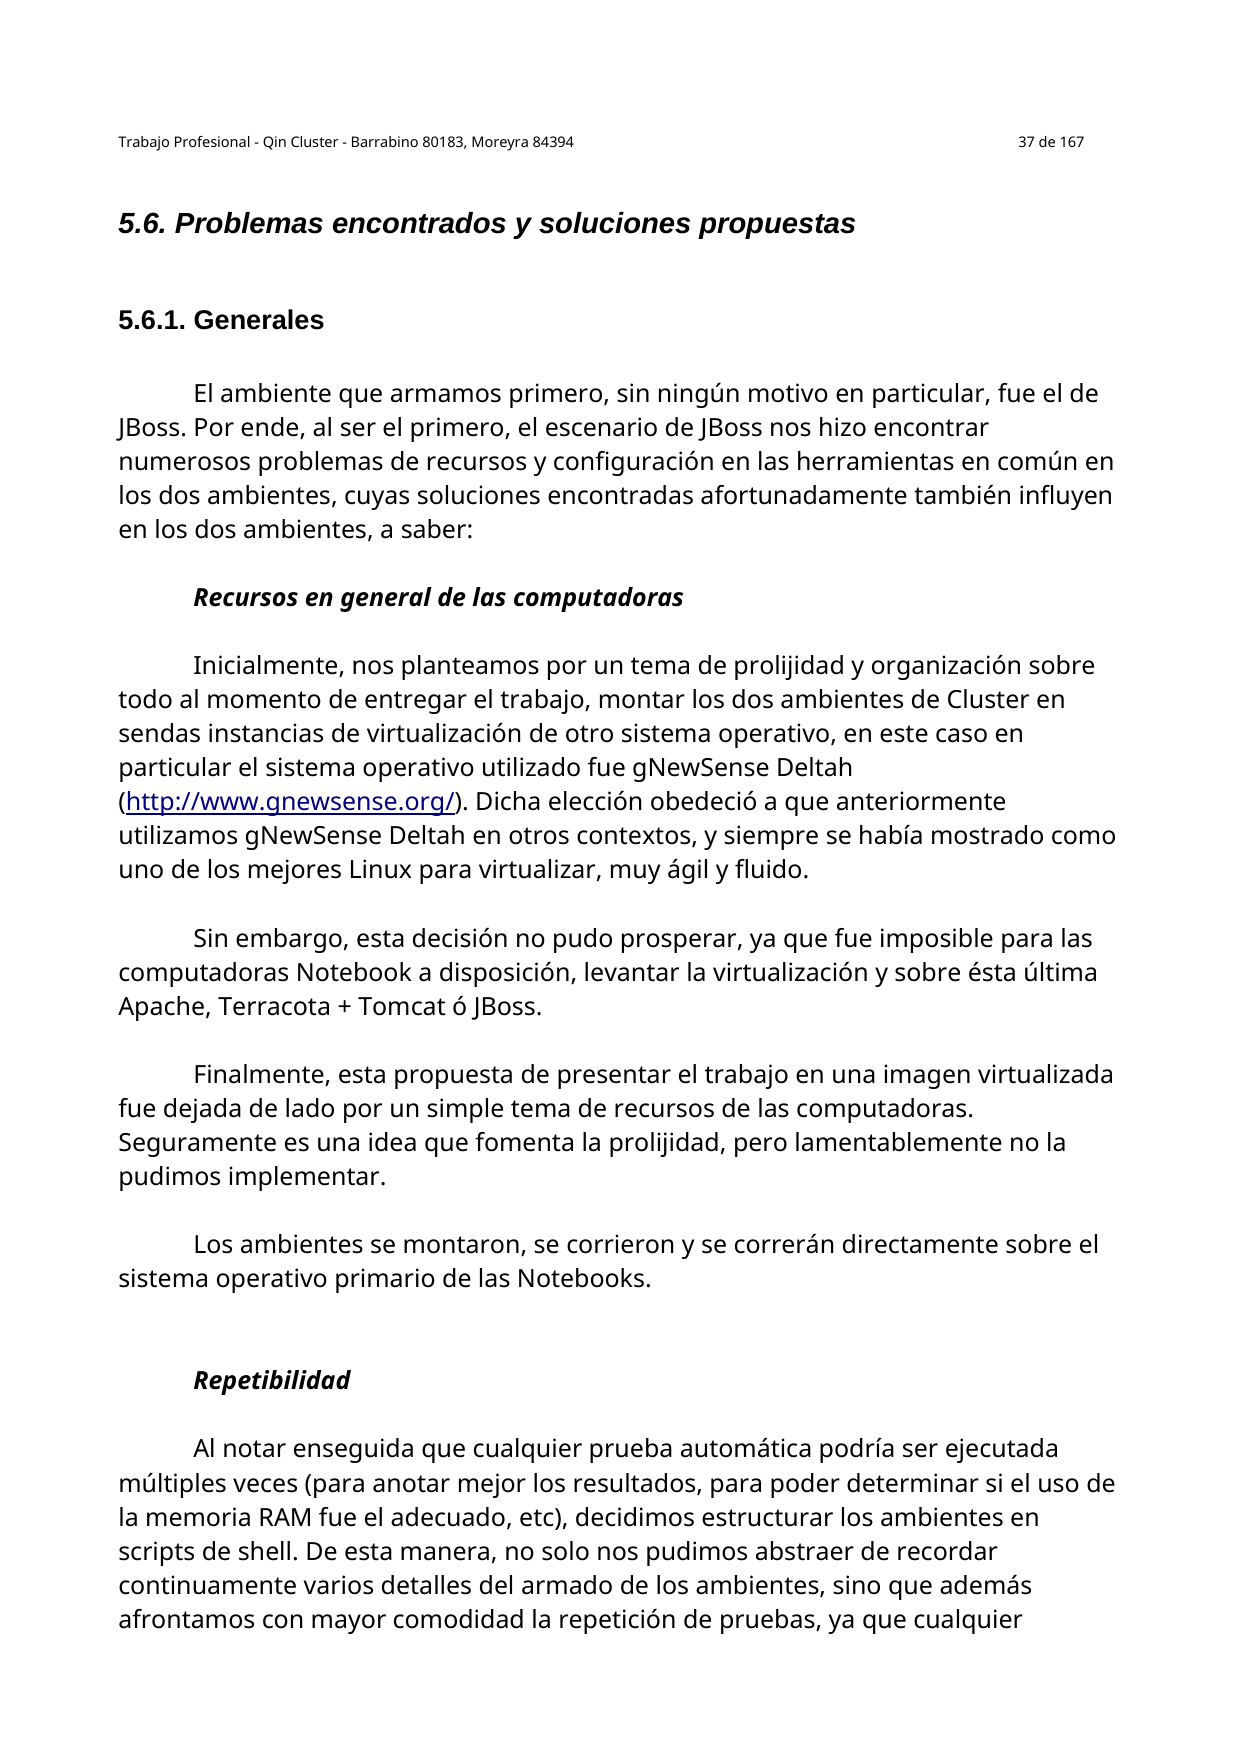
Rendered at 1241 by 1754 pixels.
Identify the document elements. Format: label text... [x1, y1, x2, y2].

text El ambiente que armamos primero, sin ningún motivo en particular, fue el de JBoss. Por ende, al ser el primero, el escenario de JBoss nos hizo encontrar numerosos problemas de recursos y configuración en las herramientas en común en los dos ambientes, cuyas soluciones encontradas afortunadamente también influyen en los dos ambientes, a saber: [118, 375, 1122, 546]
text Inicialmente, nos planteamos por un tema de prolijidad y organización sobre todo al momento de entregar el trabajo, montar los dos ambientes de Cluster en sendas instancias de virtualización de otro sistema operativo, en este caso en particular el sistema operativo utilizado fue gNewSense Deltah (http://www.gnewsense.org/). Dicha elección obedeció a que anteriormente utilizamos gNewSense Deltah en otros contextos, y siempre se había mostrado como uno de los mejores Linux para virtualizar, muy ágil y fluido. [118, 648, 1122, 886]
subtitle 5.6.1. Generales [118, 304, 1122, 335]
text Al notar enseguida que cualquier prueba automática podría ser ejecutada múltiples veces (para anotar mejor los resultados, para poder determinar si el uso de la memoria RAM fue el adecuado, etc), decidimos estructurar los ambientes en scripts de shell. De esta manera, no solo nos pudimos abstraer de recordar continuamente varios detalles del armado de los ambientes, sino que además afrontamos con mayor comodidad la repetición de pruebas, ya que cualquier [118, 1431, 1122, 1636]
subtitle 5.6. Problemas encontrados y soluciones propuestas [118, 207, 1122, 239]
text Sin embargo, esta decisión no pudo prosperar, ya que fue imposible para las computadoras Notebook a disposición, levantar la virtualización y sobre ésta última Apache, Terracota + Tomcat ó JBoss. [118, 920, 1122, 1022]
text Repetibilidad [118, 1363, 1122, 1397]
text Finalmente, esta propuesta de presentar el trabajo en una imagen virtualizada fue dejada de lado por un simple tema de recursos de las computadoras. Seguramente es una idea que fomenta la prolijidad, pero lamentablemente no la pudimos implementar. [118, 1056, 1122, 1193]
text Los ambientes se montaron, se corrieron y se correrán directamente sobre el sistema operativo primario de las Notebooks. [118, 1227, 1122, 1295]
text Recursos en general de las computadoras [118, 579, 1122, 614]
